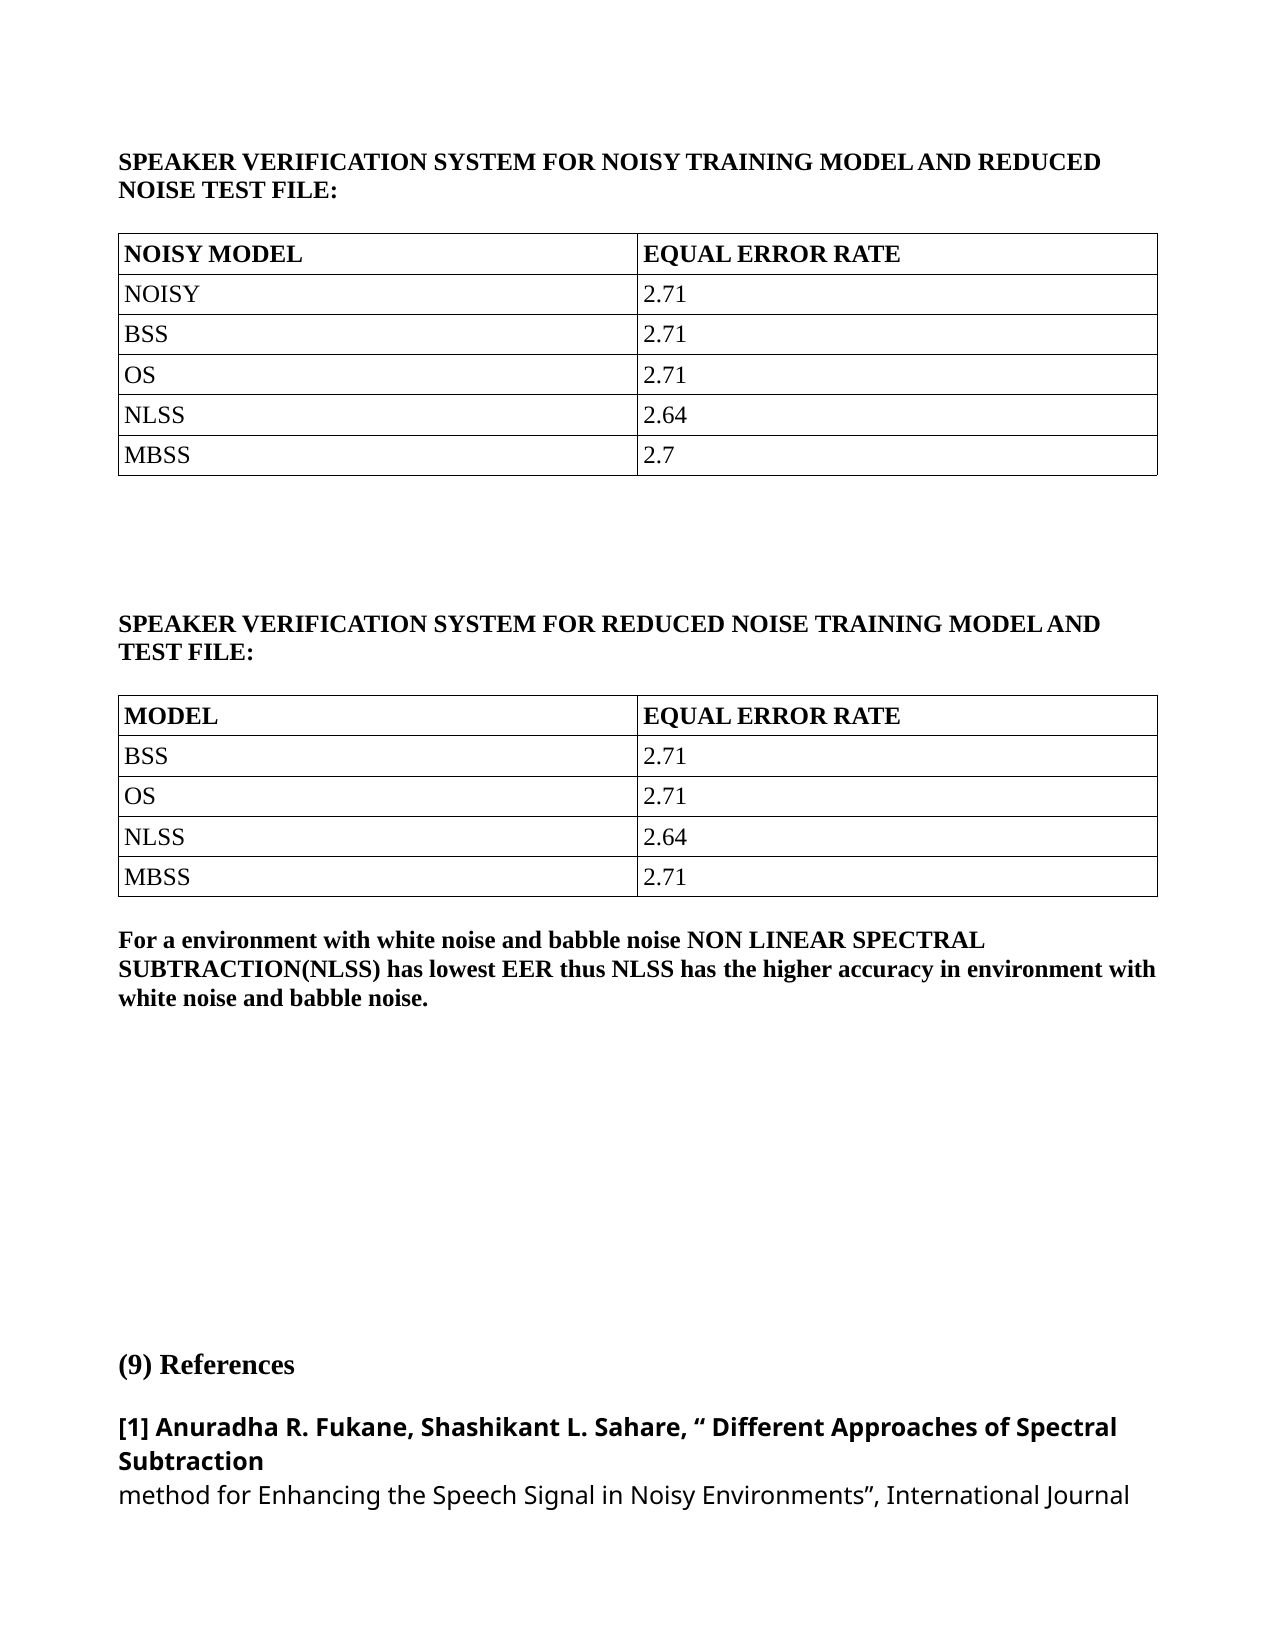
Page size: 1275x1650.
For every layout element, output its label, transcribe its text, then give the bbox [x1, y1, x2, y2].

table_cell NLSS [119, 817, 637, 856]
table_cell 2.71 [638, 275, 1157, 314]
text (9) References [118, 1347, 1157, 1381]
table_cell 2.71 [638, 857, 1157, 896]
table_cell MBSS [119, 857, 637, 896]
table_header MODEL [119, 696, 637, 735]
text [1] Anuradha R. Fukane, Shashikant L. Sahare, “ Different Approaches of Spectral Subtraction [118, 1410, 1157, 1478]
table_cell NOISY [119, 275, 637, 314]
table_cell OS [119, 355, 637, 394]
table_cell 2.71 [638, 777, 1157, 816]
text SPEAKER VERIFICATION SYSTEM FOR REDUCED NOISE TRAINING MODEL AND TEST FILE: [118, 609, 1157, 666]
text SPEAKER VERIFICATION SYSTEM FOR NOISY TRAINING MODEL AND REDUCED NOISE TEST FILE: [118, 147, 1157, 204]
table_cell NLSS [119, 395, 637, 435]
table_cell 2.64 [638, 817, 1157, 856]
table_cell 2.71 [638, 355, 1157, 394]
table_header NOISY MODEL [119, 234, 637, 273]
table_cell OS [119, 777, 637, 816]
table_cell 2.71 [638, 315, 1157, 354]
table_cell 2.7 [638, 436, 1157, 475]
table_cell BSS [119, 736, 637, 776]
table_cell 2.71 [638, 736, 1157, 776]
text For a environment with white noise and babble noise NON LINEAR SPECTRAL SUBTRACTION(NLSS) has lowest EER thus NLSS has the higher accuracy in environment with white noise and babble noise. [118, 925, 1157, 1012]
table_cell MBSS [119, 436, 637, 475]
table_header EQUAL ERROR RATE [638, 696, 1157, 735]
table_header EQUAL ERROR RATE [638, 234, 1157, 273]
table_cell BSS [119, 315, 637, 354]
table_cell 2.64 [638, 395, 1157, 435]
text method for Enhancing the Speech Signal in Noisy Environments”, International Journal [118, 1478, 1157, 1512]
